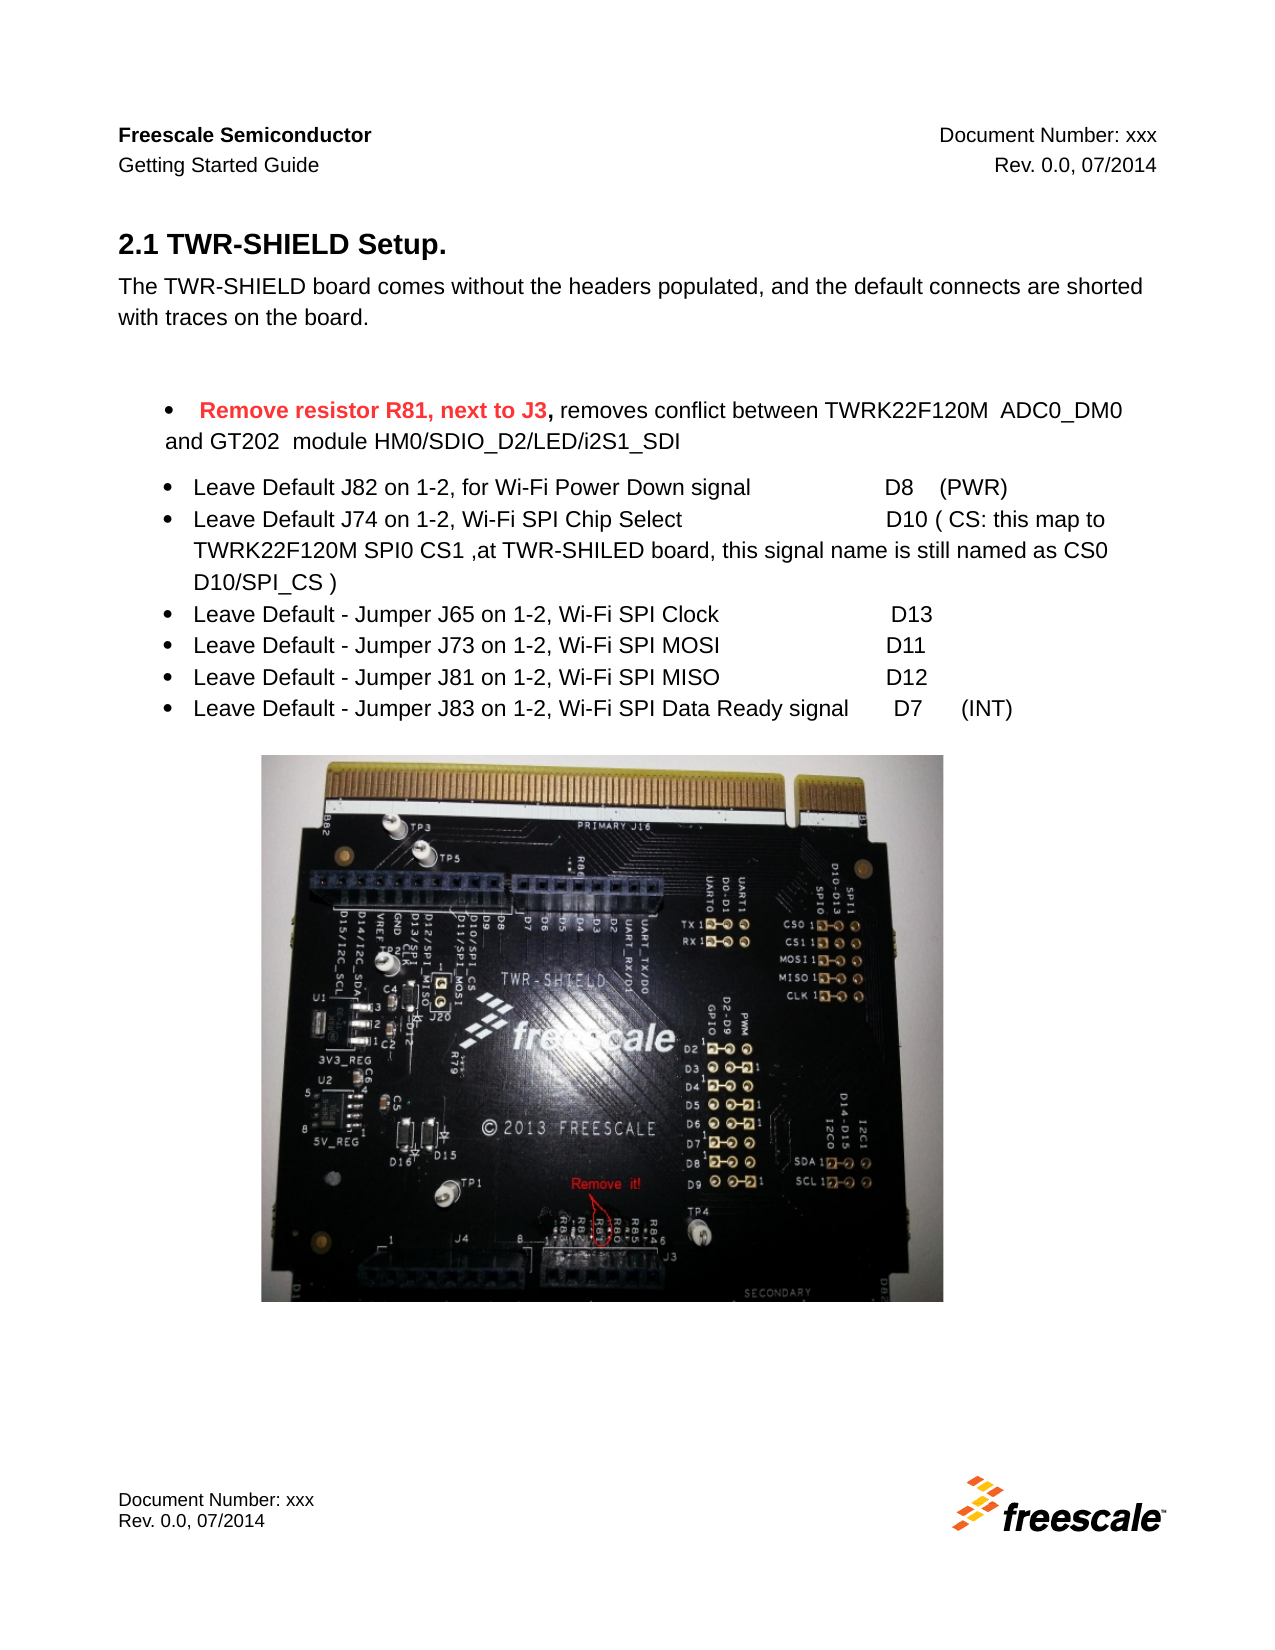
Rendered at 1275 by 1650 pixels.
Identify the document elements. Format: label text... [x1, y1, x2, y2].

list Leave Default J74 on 1-2, Wi-Fi SPI Chip Select D10 ( CS: this map to TWRK22F120M SPI0 CS1 ,at TWR-SHILED board, this signal name is still named as CS0 D10/SPI_CS ) [164, 506, 1157, 595]
list Remove resistor R81, next to J3, removes conflict between TWRK22F120M ADC0_DM0 and GT202 module HM0/SDIO_D2/LED/i2S1_SDI [165, 397, 1157, 454]
text The TWR-SHIELD board comes without the headers populated, and the default connects are shorted with traces on the board. [118, 273, 1157, 331]
picture [261, 755, 944, 1302]
list Leave Default J82 on 1-2, for Wi-Fi Power Down signal D8 (PWR) [164, 474, 1157, 501]
list Leave Default - Jumper J73 on 1-2, Wi-Fi SPI MOSI D11 [164, 632, 1157, 658]
list Leave Default - Jumper J83 on 1-2, Wi-Fi SPI Data Ready signal D7 (INT) [164, 695, 1157, 722]
list Leave Default - Jumper J81 on 1-2, Wi-Fi SPI MISO D12 [164, 664, 1157, 690]
subtitle 2.1 TWR-SHIELD Setup. [118, 227, 1157, 260]
list Leave Default - Jumper J65 on 1-2, Wi-Fi SPI Clock D13 [164, 601, 1157, 627]
